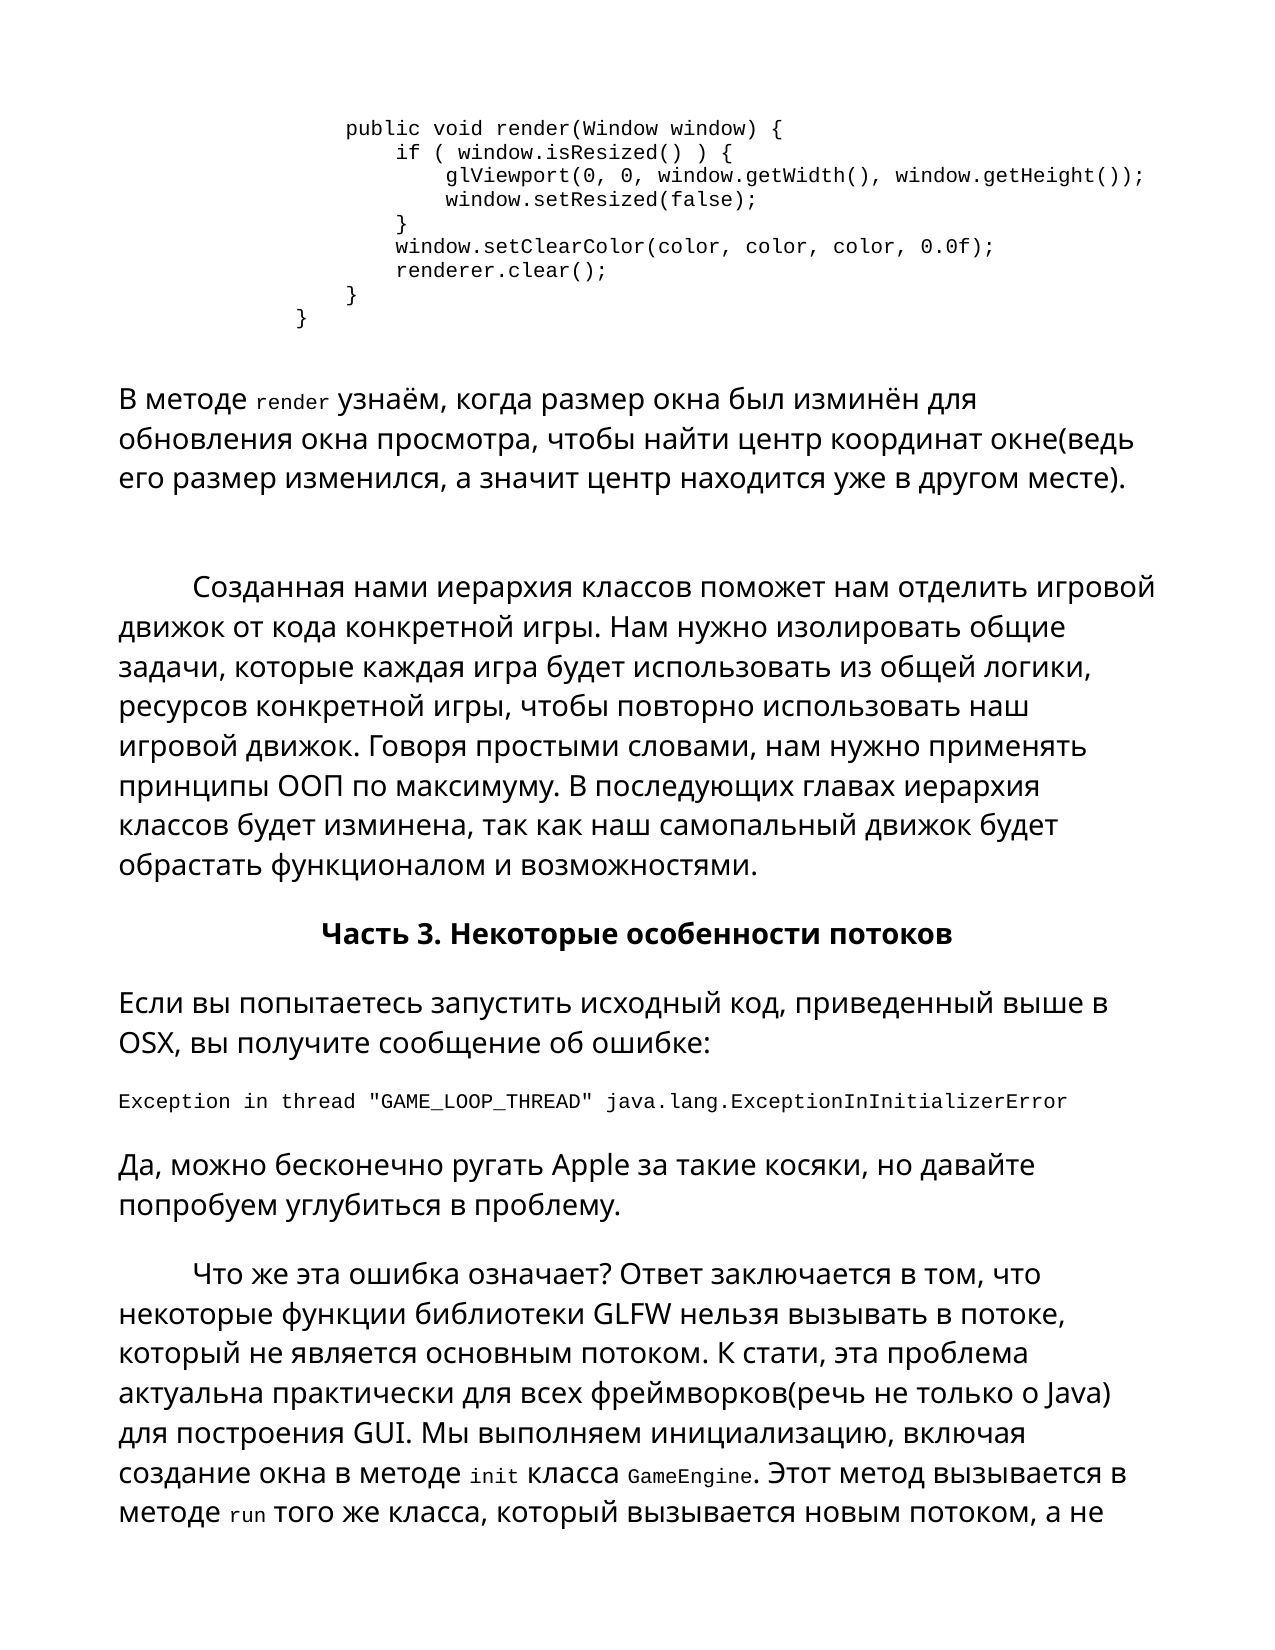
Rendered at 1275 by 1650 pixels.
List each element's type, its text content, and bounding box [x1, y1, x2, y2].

text Exception in thread "GAME_LOOP_THREAD" java.lang.ExceptionInInitializerError [118, 1091, 1157, 1115]
text window.setResized(false); [295, 189, 1157, 213]
text } [295, 307, 1157, 354]
text Часть 3. Некоторые особенности потоков [118, 913, 1157, 953]
text } [295, 284, 1157, 307]
text Что же эта ошибка означает? Ответ заключается в том, что некоторые функции библиотеки GLFW нельзя вызывать в потоке, который не является основным потоком. К стати, эта проблема актуальна практически для всех фреймворков(речь не только о Java) для построения GUI. Мы выполняем инициализацию, включая создание окна в методе init класса GameEngine. Этот метод вызывается в методе run того же класса, который вызывается новым потоком, а не [118, 1253, 1157, 1531]
text renderer.clear(); [295, 260, 1157, 284]
text } [295, 213, 1157, 236]
text В методе render узнаём, когда размер окна был изминён для обновления окна просмотра, чтобы найти центр координат окне(ведь его размер изменился, а значит центр находится уже в другом месте). [118, 378, 1157, 497]
text public void render(Window window) { [295, 118, 1157, 142]
text Если вы попытаетесь запустить исходный код, приведенный выше в OSX, вы получите сообщение об ошибке: [118, 983, 1157, 1062]
text window.setClearColor(color, color, color, 0.0f); [295, 236, 1157, 260]
text Созданная нами иерархия классов поможет нам отделить игровой движок от кода конкретной игры. Нам нужно изолировать общие задачи, которые каждая игра будет использовать из общей логики, ресурсов конкретной игры, чтобы повторно использовать наш игровой движок. Говоря простыми словами, нам нужно применять принципы ООП по максимуму. В последующих главах иерархия классов будет изминена, так как наш самопальный движок будет обрастать функционалом и возможностями. [118, 527, 1157, 884]
text Да, можно бесконечно ругать Apple за такие косяки, но давайте попробуем углубиться в проблему. [118, 1144, 1157, 1224]
text glViewport(0, 0, window.getWidth(), window.getHeight()); [295, 165, 1157, 189]
text if ( window.isResized() ) { [295, 142, 1157, 165]
